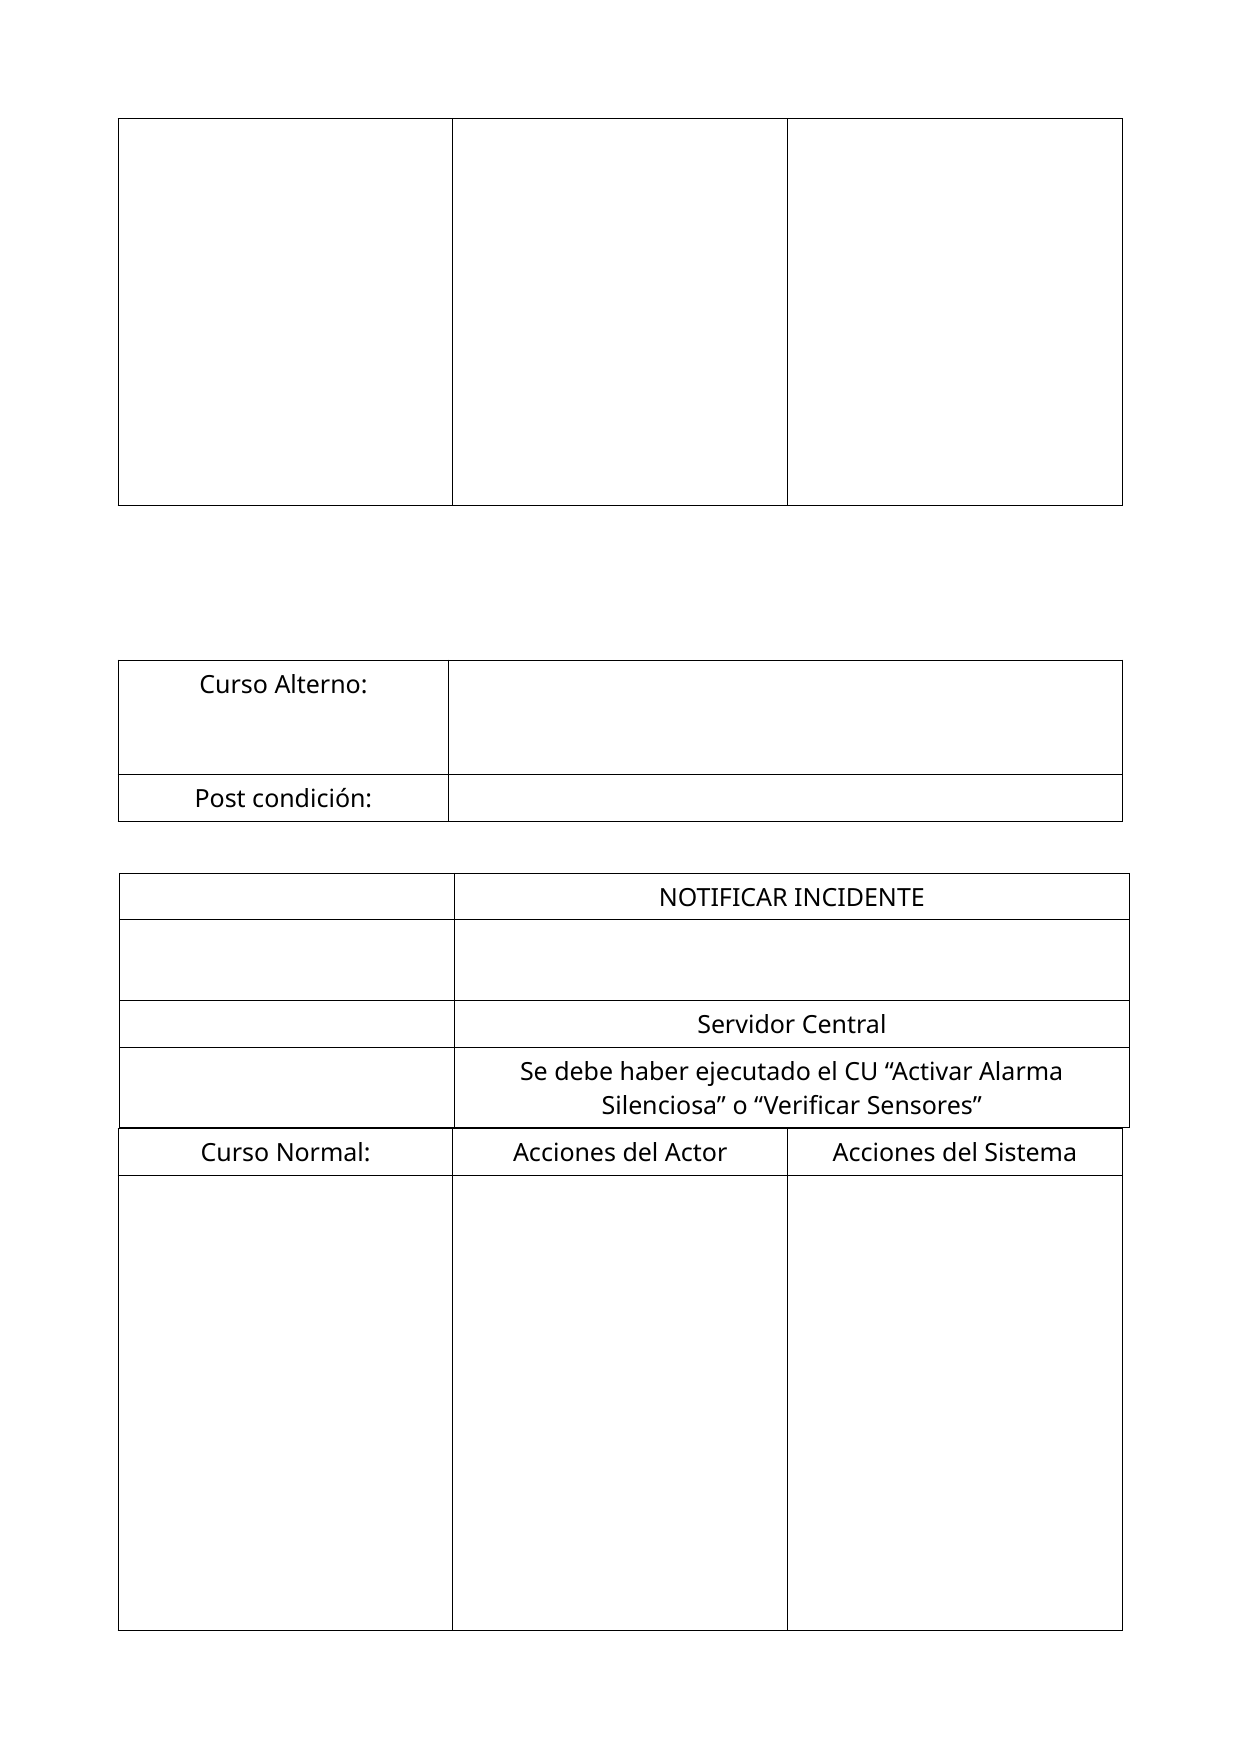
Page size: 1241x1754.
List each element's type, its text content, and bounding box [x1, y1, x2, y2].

table_cell Post condición: [119, 775, 448, 821]
table_header Acciones del Sistema [788, 1129, 1122, 1175]
table_header Acciones del Actor [453, 1129, 787, 1175]
table_header Curso Normal: [119, 1129, 452, 1175]
table_header NOTIFICAR INCIDENTE [455, 874, 1129, 919]
table_cell Actores: [120, 1001, 454, 1047]
table_cell Paso 1: el sistema pide conexión con el servidor marcando un número telefónico Paso 4: el sistema envía los datos solicitados Paso 6: el sistema almacena el resultado [788, 1176, 1122, 1630]
table_cell Servidor Central [455, 1001, 1129, 1047]
table_cell Se verificaron los sensores del sistema de alarmas. [449, 775, 1122, 821]
table_cell Este caso de uso describe el evento en el que se notifica un incidente al servidor central [455, 920, 1129, 1000]
table_cell Descripción: [120, 920, 454, 1000]
table_cell [453, 119, 787, 505]
table_cell [119, 1176, 452, 1630]
table_cell Precondiciones: [120, 1048, 454, 1127]
table_cell sensor Paso 3: el sistema registra fecha, hora, lugar de la vivienda y sensor que se ha activado Paso 4: el sistema ejecuta el CU “Notificar Incidente” [788, 119, 1122, 505]
table_header Curso Alterno: [119, 661, 448, 774]
table_header Nombre: [120, 874, 454, 919]
table_cell [119, 119, 452, 505]
table_header Paso alternativo 2: no se activó ningún sensor. Se actualiza la última verificación y se reinicia el timer. Vuelve la Paso 1. [449, 661, 1122, 774]
table_cell Paso 2: el Servidor Central acepta la conexión Paso 3: el Servidor Central solicita identificador de la alarma y los datos del evento. Paso 5: el Servidor Central registra los datos y retorna un tiempo estimado de llegada de un movil [453, 1176, 787, 1630]
table_cell Se debe haber ejecutado el CU “Activar Alarma Silenciosa” o “Verificar Sensores” [455, 1048, 1129, 1127]
